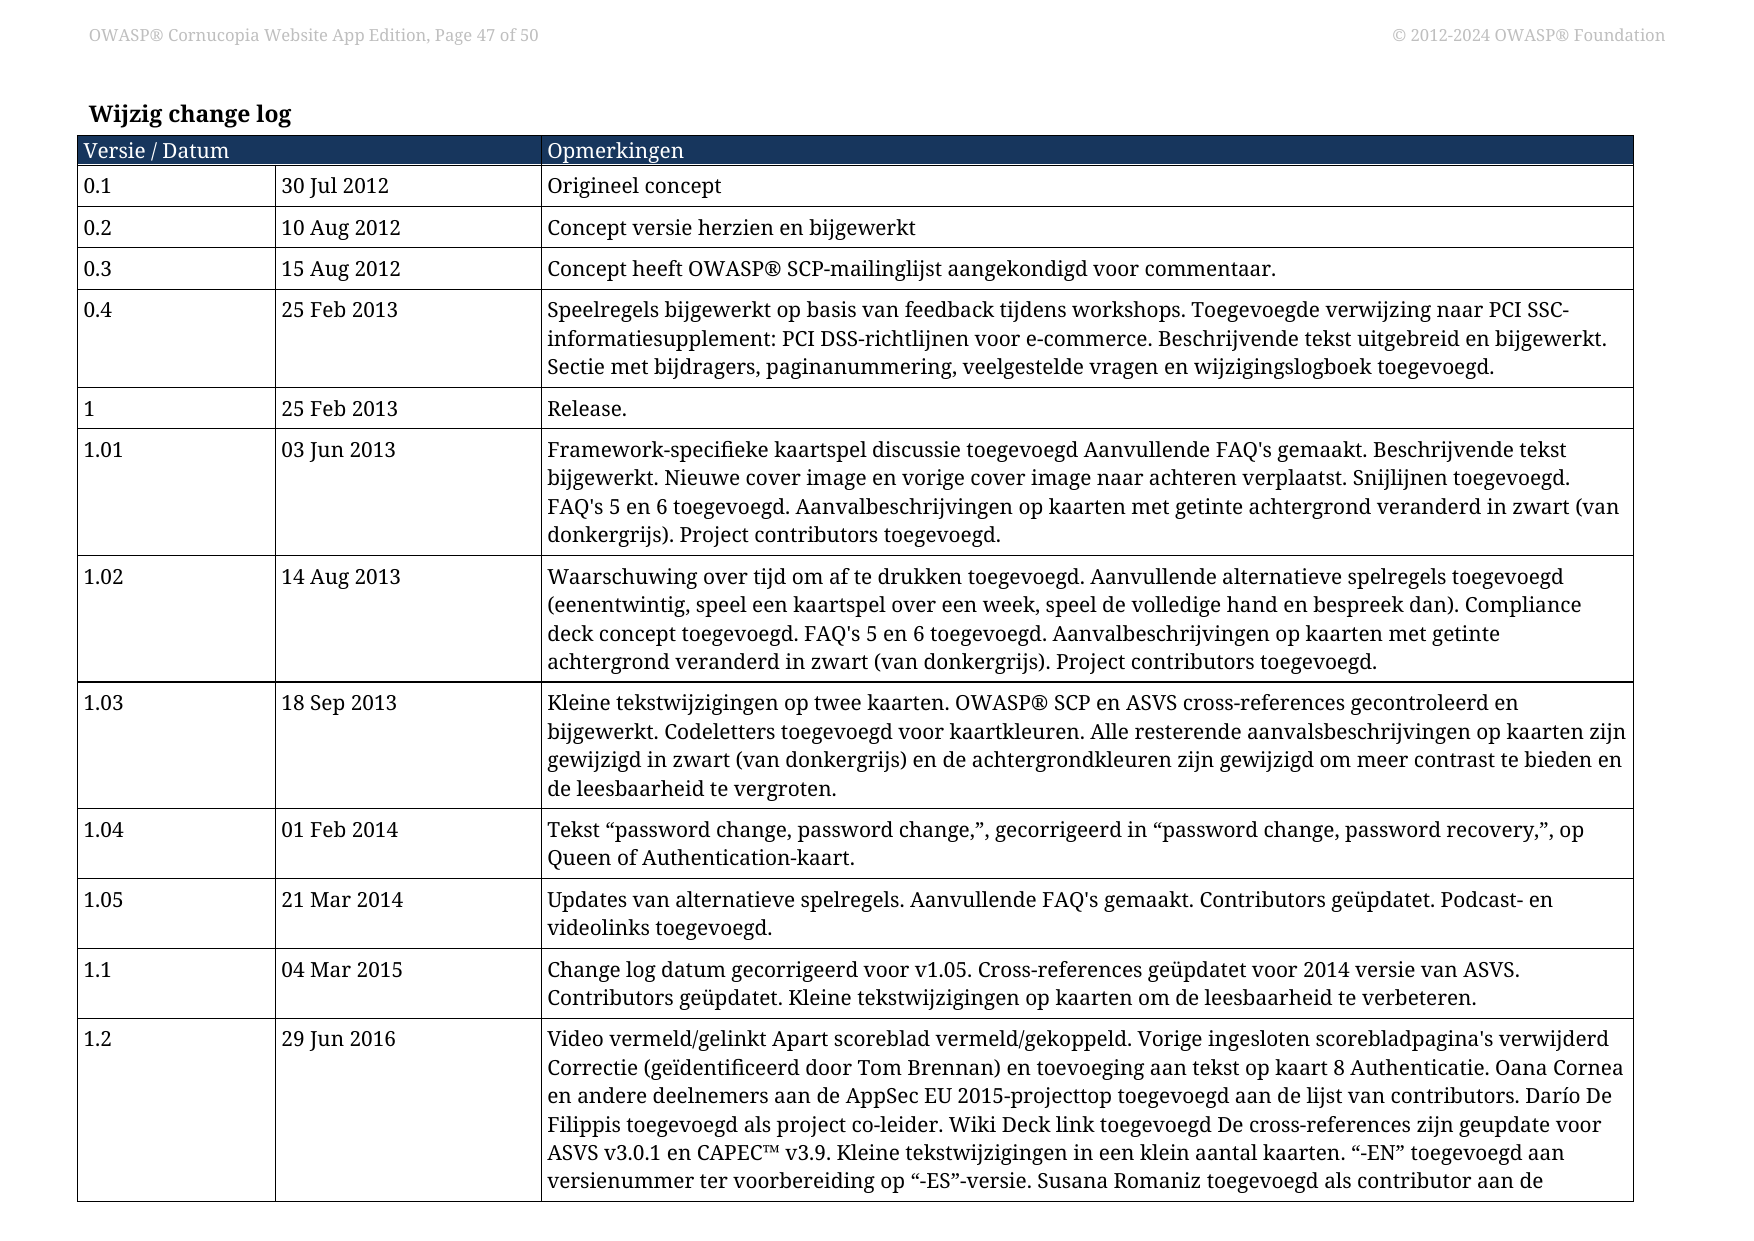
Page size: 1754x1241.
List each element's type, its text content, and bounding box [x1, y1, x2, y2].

table_cell Speelregels bijgewerkt op basis van feedback tijdens workshops. Toegevoegde verwijzing naar PCI SSC-informatiesupplement: PCI DSS-richtlijnen voor e-commerce. Beschrijvende tekst uitgebreid en bijgewerkt. Sectie met bijdragers, paginanummering, veelgestelde vragen en wijzigingslogboek toegevoegd. [542, 290, 1633, 387]
table_cell Release. [542, 388, 1633, 428]
table_cell Concept heeft OWASP® SCP-mailinglijst aangekondigd voor commentaar. [542, 248, 1633, 288]
table_cell 1.03 [78, 683, 275, 808]
table_cell 1.04 [78, 809, 275, 878]
table_cell 10 Aug 2012 [276, 207, 541, 247]
table_cell 21 Mar 2014 [276, 879, 541, 948]
table_cell Change log datum gecorrigeerd voor v1.05. Cross-references geüpdatet voor 2014 versie van ASVS. Contributors geüpdatet. Kleine tekstwijzigingen op kaarten om de leesbaarheid te verbeteren. [542, 949, 1633, 1017]
table_cell 29 Jun 2016 [276, 1019, 541, 1201]
table_cell 1.1 [78, 949, 275, 1017]
table_cell Video vermeld/gelinkt Apart scoreblad vermeld/gekoppeld. Vorige ingesloten scorebladpagina's verwijderd Correctie (geïdentificeerd door Tom Brennan) en toevoeging aan tekst op kaart 8 Authenticatie. Oana Cornea en andere deelnemers aan de AppSec EU 2015-projecttop toegevoegd aan de lijst van contributors. Darío De Filippis toegevoegd als project co-leider. Wiki Deck link toegevoegd De cross-references zijn geupdate voor ASVS v3.0.1 en CAPEC™ v3.9. Kleine tekstwijzigingen in een klein aantal kaarten. “-EN” toegevoegd aan versienummer ter voorbereiding op “-ES”-versie. Susana Romaniz toegevoegd als contributor aan de [542, 1019, 1633, 1201]
table_cell 0.2 [78, 207, 275, 247]
table_cell 1 [78, 388, 275, 428]
table_cell 0.3 [78, 248, 275, 288]
table_cell 1.05 [78, 879, 275, 948]
table_header Opmerkingen [542, 136, 1633, 164]
table_cell Concept versie herzien en bijgewerkt [542, 207, 1633, 247]
table_cell Origineel concept [542, 166, 1633, 206]
text Wijzig change log [89, 97, 1665, 129]
table_cell 0.4 [78, 290, 275, 387]
table_cell 03 Jun 2013 [276, 429, 541, 555]
table_cell Waarschuwing over tijd om af te drukken toegevoegd. Aanvullende alternatieve spelregels toegevoegd (eenentwintig, speel een kaartspel over een week, speel de volledige hand en bespreek dan). Compliance deck concept toegevoegd. FAQ's 5 en 6 toegevoegd. Aanvalbeschrijvingen op kaarten met getinte achtergrond veranderd in zwart (van donkergrijs). Project contributors toegevoegd. [542, 556, 1633, 681]
table_cell Tekst “password change, password change,”, gecorrigeerd in “password change, password recovery,”, op Queen of Authentication-kaart. [542, 809, 1633, 878]
table_cell 0.1 [78, 166, 275, 206]
table_cell Framework-specifieke kaartspel discussie toegevoegd Aanvullende FAQ's gemaakt. Beschrijvende tekst bijgewerkt. Nieuwe cover image en vorige cover image naar achteren verplaatst. Snijlijnen toegevoegd. FAQ's 5 en 6 toegevoegd. Aanvalbeschrijvingen op kaarten met getinte achtergrond veranderd in zwart (van donkergrijs). Project contributors toegevoegd. [542, 429, 1633, 555]
table_cell Kleine tekstwijzigingen op twee kaarten. OWASP® SCP en ASVS cross-references gecontroleerd en bijgewerkt. Codeletters toegevoegd voor kaartkleuren. Alle resterende aanvalsbeschrijvingen op kaarten zijn gewijzigd in zwart (van donkergrijs) en de achtergrondkleuren zijn gewijzigd om meer contrast te bieden en de leesbaarheid te vergroten. [542, 683, 1633, 808]
table_cell 1.2 [78, 1019, 275, 1201]
table_header Versie / Datum [78, 136, 541, 164]
table_cell 1.02 [78, 556, 275, 681]
table_cell 01 Feb 2014 [276, 809, 541, 878]
table_cell 25 Feb 2013 [276, 290, 541, 387]
table_cell 15 Aug 2012 [276, 248, 541, 288]
table_cell 30 Jul 2012 [276, 166, 541, 206]
table_cell 25 Feb 2013 [276, 388, 541, 428]
table_cell 14 Aug 2013 [276, 556, 541, 681]
table_cell 18 Sep 2013 [276, 683, 541, 808]
table_cell 04 Mar 2015 [276, 949, 541, 1017]
table_cell Updates van alternatieve spelregels. Aanvullende FAQ's gemaakt. Contributors geüpdatet. Podcast- en videolinks toegevoegd. [542, 879, 1633, 948]
table_cell 1.01 [78, 429, 275, 555]
